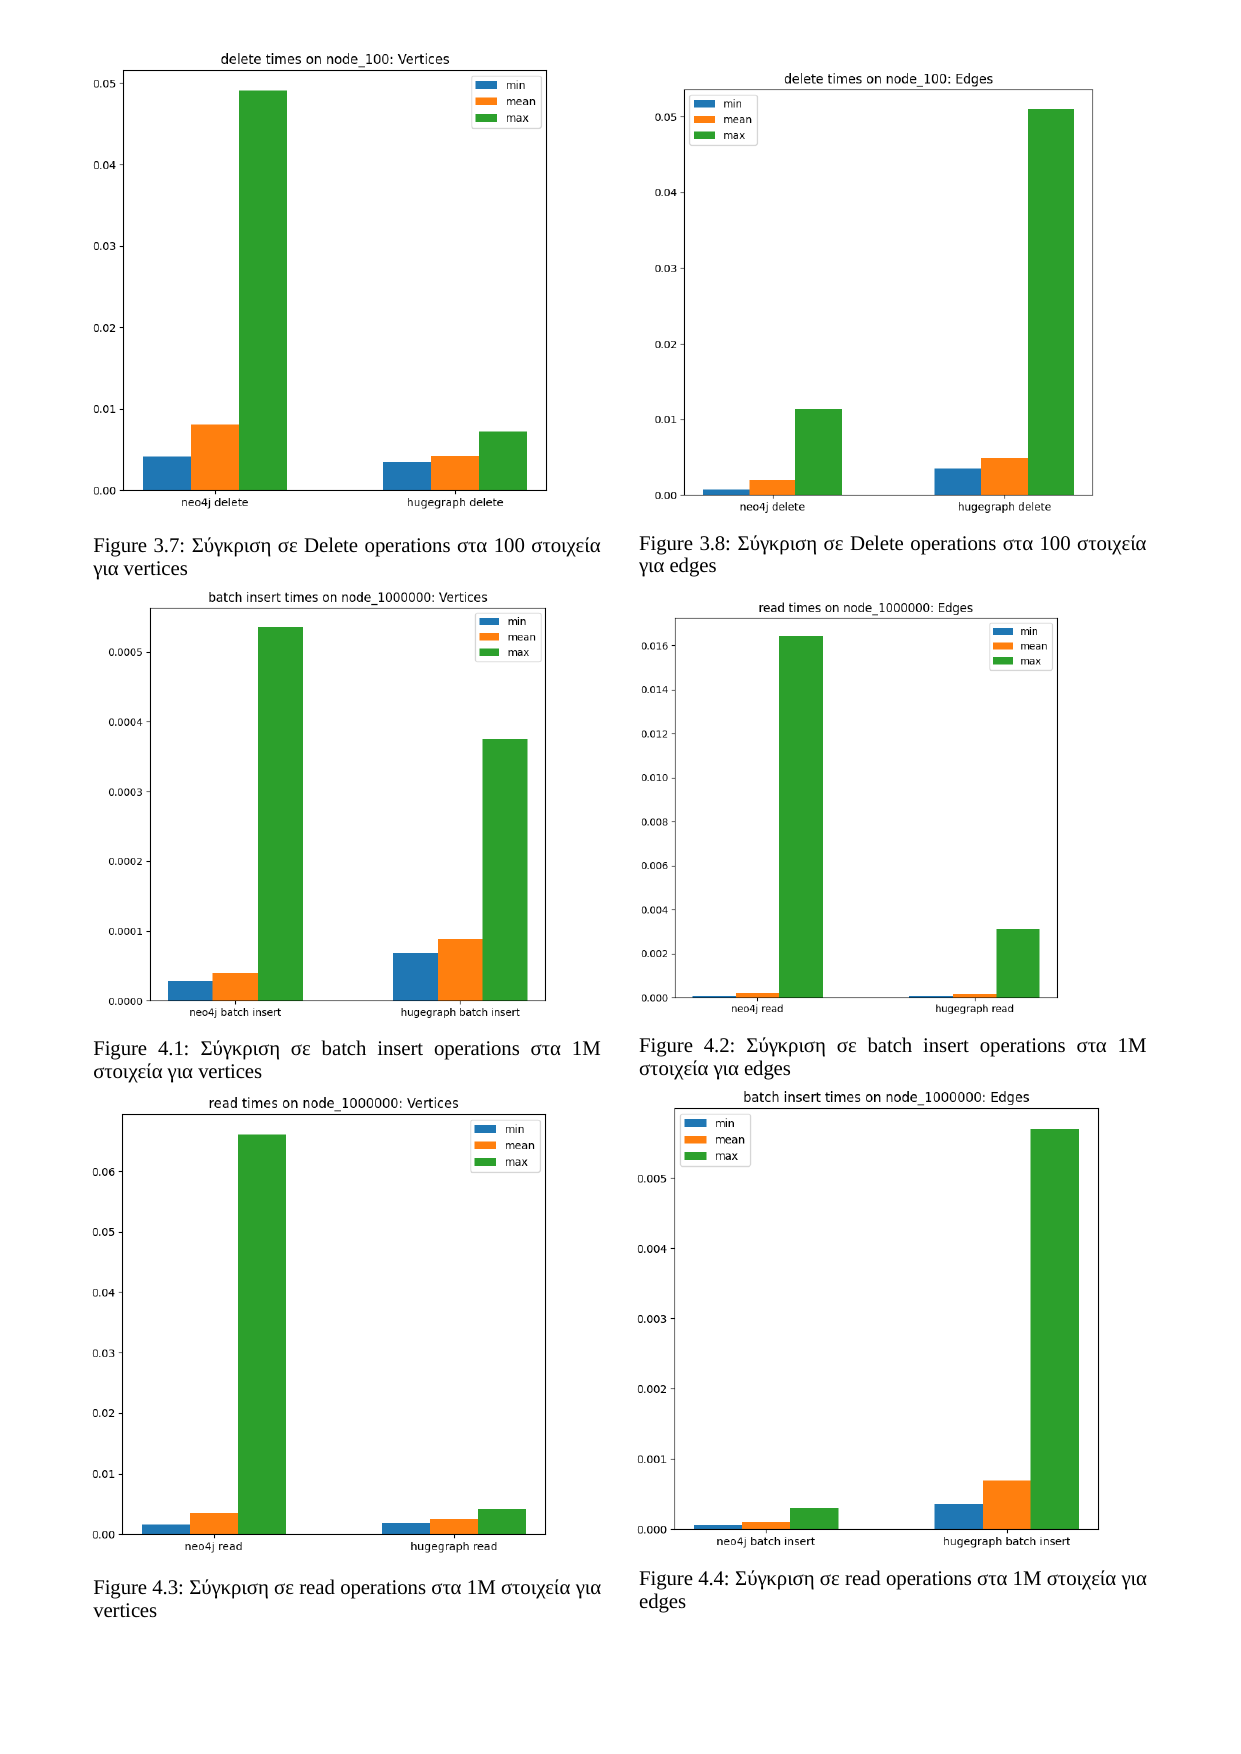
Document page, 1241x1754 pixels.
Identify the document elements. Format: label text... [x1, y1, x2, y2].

text Figure 4.4: Σύγκριση σε read operations στα 1M στοιχεία για edges [639, 1537, 1147, 1613]
text Figure 4.2: Σύγκριση σε batch insert operations στα 1M στοιχεία για edges [639, 1034, 1147, 1080]
text Figure 4.3: Σύγκριση σε read operations στα 1M στοιχεία για vertices [93, 1576, 601, 1622]
picture [84, 46, 553, 516]
picture [83, 1089, 552, 1560]
picture [646, 65, 1099, 520]
picture [633, 595, 1063, 1021]
text Figure 4.1: Σύγκριση σε batch insert operations στα 1M στοιχεία για vertices [93, 1037, 601, 1083]
text Figure 3.7: Σύγκριση σε Delete operations στα 100 στοιχεία για vertices [93, 534, 601, 580]
picture [100, 585, 552, 1025]
picture [628, 1083, 1105, 1555]
text Figure 3.8: Σύγκριση σε Delete operations στα 100 στοιχεία για edges [639, 90, 1147, 577]
